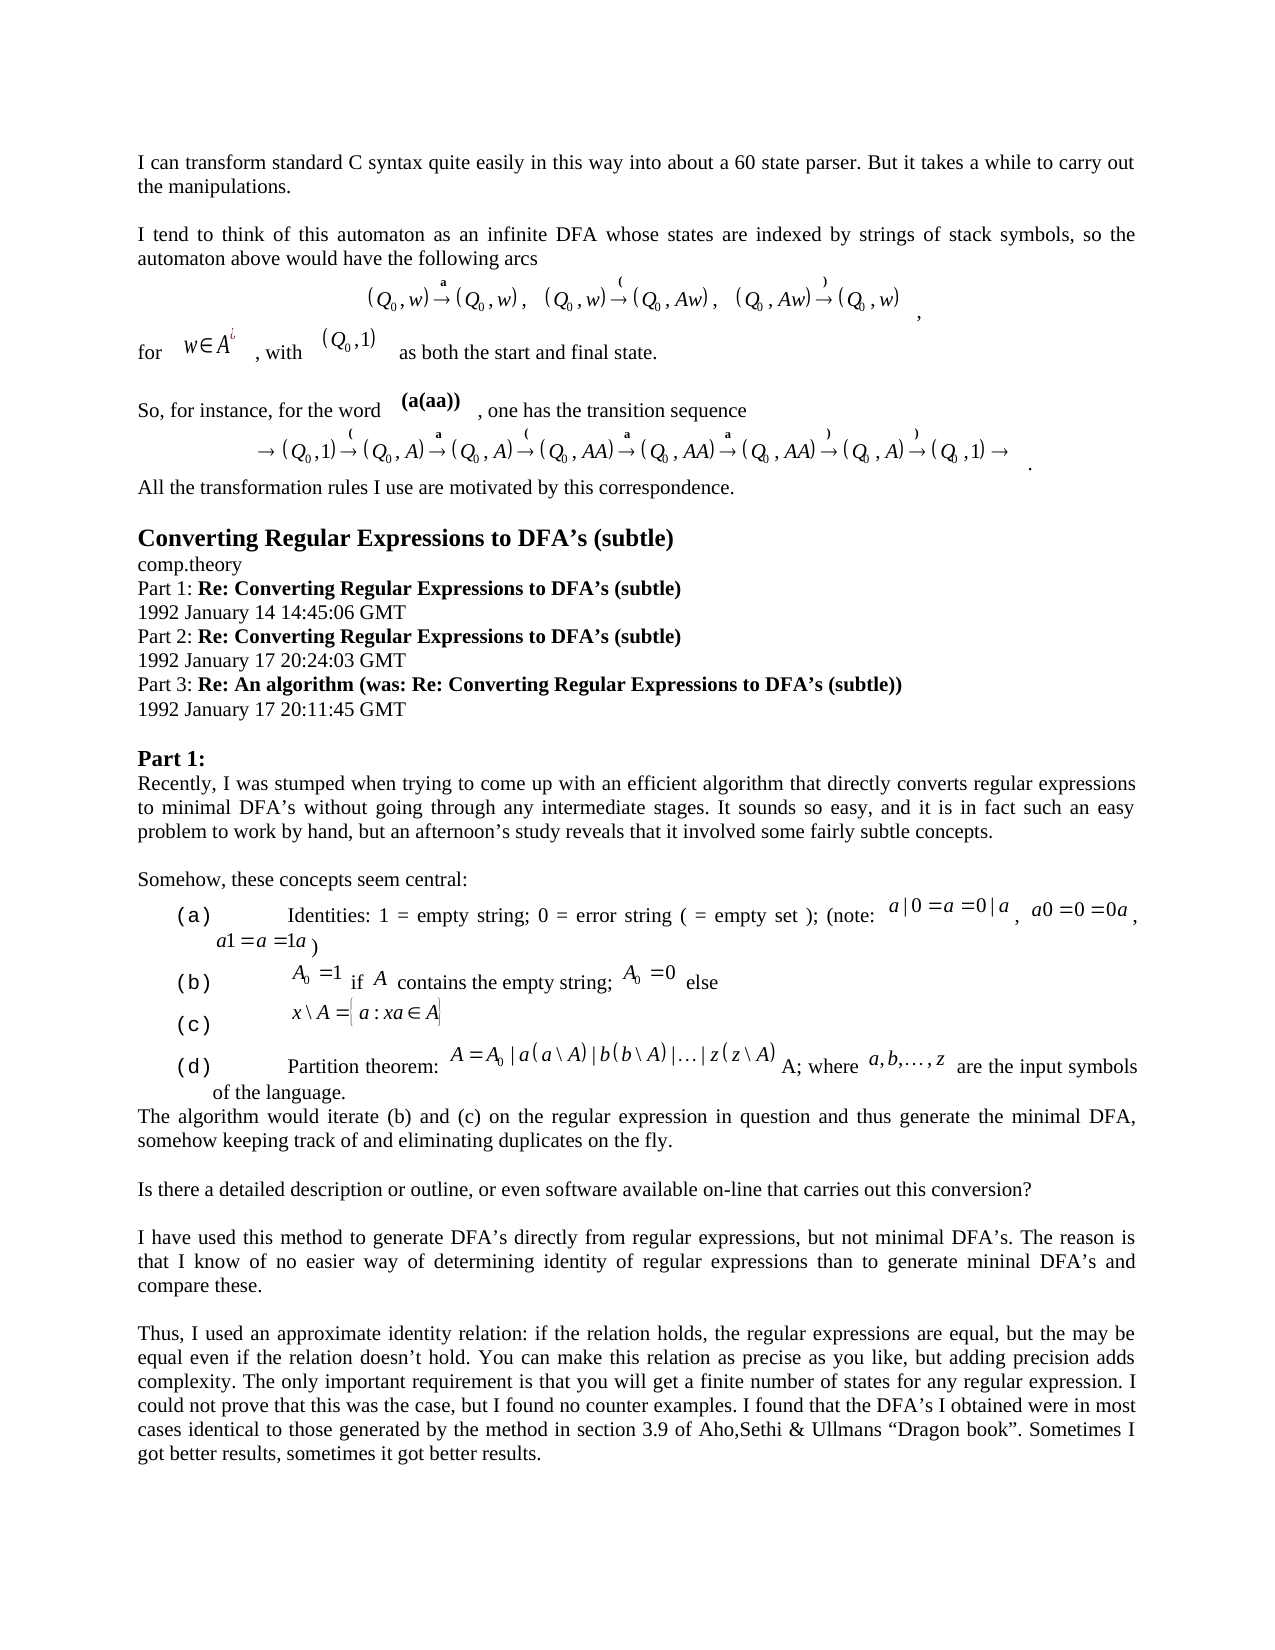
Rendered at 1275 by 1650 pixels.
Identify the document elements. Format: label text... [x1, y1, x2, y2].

text comp.theory [137, 552, 1137, 576]
text , [137, 270, 1137, 323]
text 1992 January 17 20:11:45 GMT [137, 696, 1137, 721]
text Part 2: Re: Converting Regular Expressions to DFA’s (subtle) [137, 624, 1137, 648]
text I can transform standard C syntax quite easily in this way into about a 60 state parser. But it takes a while to carry out the manipulations. [137, 150, 1137, 198]
text I have used this method to generate DFA’s directly from regular expressions, but not minimal DFA’s. The reason is that I know of no easier way of determining identity of regular expressions than to generate mininal DFA’s and compare these. [137, 1224, 1137, 1297]
text I tend to think of this automaton as an infinite DFA whose states are indexed by strings of stack symbols, so the automaton above would have the following arcs [137, 222, 1137, 270]
text All the transformation rules I use are motivated by this correspondence. [137, 475, 1137, 499]
text The algorithm would iterate (b) and (c) on the regular expression in question and thus generate the minimal DFA, somehow keeping track of and eliminating duplicates on the fly. [137, 1104, 1137, 1152]
text Part 1: Re: Converting Regular Expressions to DFA’s (subtle) [137, 576, 1137, 600]
text 1992 January 17 20:24:03 GMT [137, 648, 1137, 672]
list if contains the empty string; else [175, 958, 1137, 996]
text So, for instance, for the word , one has the transition sequence [137, 388, 1137, 422]
text Thus, I used an approximate identity relation: if the relation holds, the regular expressions are equal, but the may be equal even if the relation doesn’t hold. You can make this relation as precise as you like, but adding precision adds complexity. The only important requirement is that you will get a finite number of states for any regular expression. I could not prove that this was the case, but I found no counter examples. I found that the DFA’s I obtained were in most cases identical to those generated by the method in section 3.9 of Aho,Sethi & Ullmans “Dragon book”. Sometimes I got better results, sometimes it got better results. [137, 1321, 1137, 1465]
list Identities: 1 = empty string; 0 = error string ( = empty set ); (note: , , ) [175, 891, 1137, 958]
text . [137, 422, 1137, 475]
text Part 3: Re: An algorithm (was: Re: Converting Regular Expressions to DFA’s (subtle)) [137, 672, 1137, 696]
text Somehow, these concepts seem central: [137, 867, 1137, 891]
list Partition theorem: A; where are the input symbols of the language. [175, 1038, 1137, 1104]
text for , with as both the start and final state. [137, 323, 1137, 364]
text 1992 January 14 14:45:06 GMT [137, 600, 1137, 624]
text Part 1: [137, 744, 1137, 771]
text Is there a detailed description or outline, or even software available on-line that carries out this conversion? [137, 1176, 1137, 1201]
text Recently, I was stumped when trying to come up with an efficient algorithm that directly converts regular expressions to minimal DFA’s without going through any intermediate stages. It sounds so easy, and it is in fact such an easy problem to work by hand, but an afternoon’s study reveals that it involved some fairly subtle concepts. [137, 771, 1137, 843]
text Converting Regular Expressions to DFA’s (subtle) [137, 523, 1137, 552]
